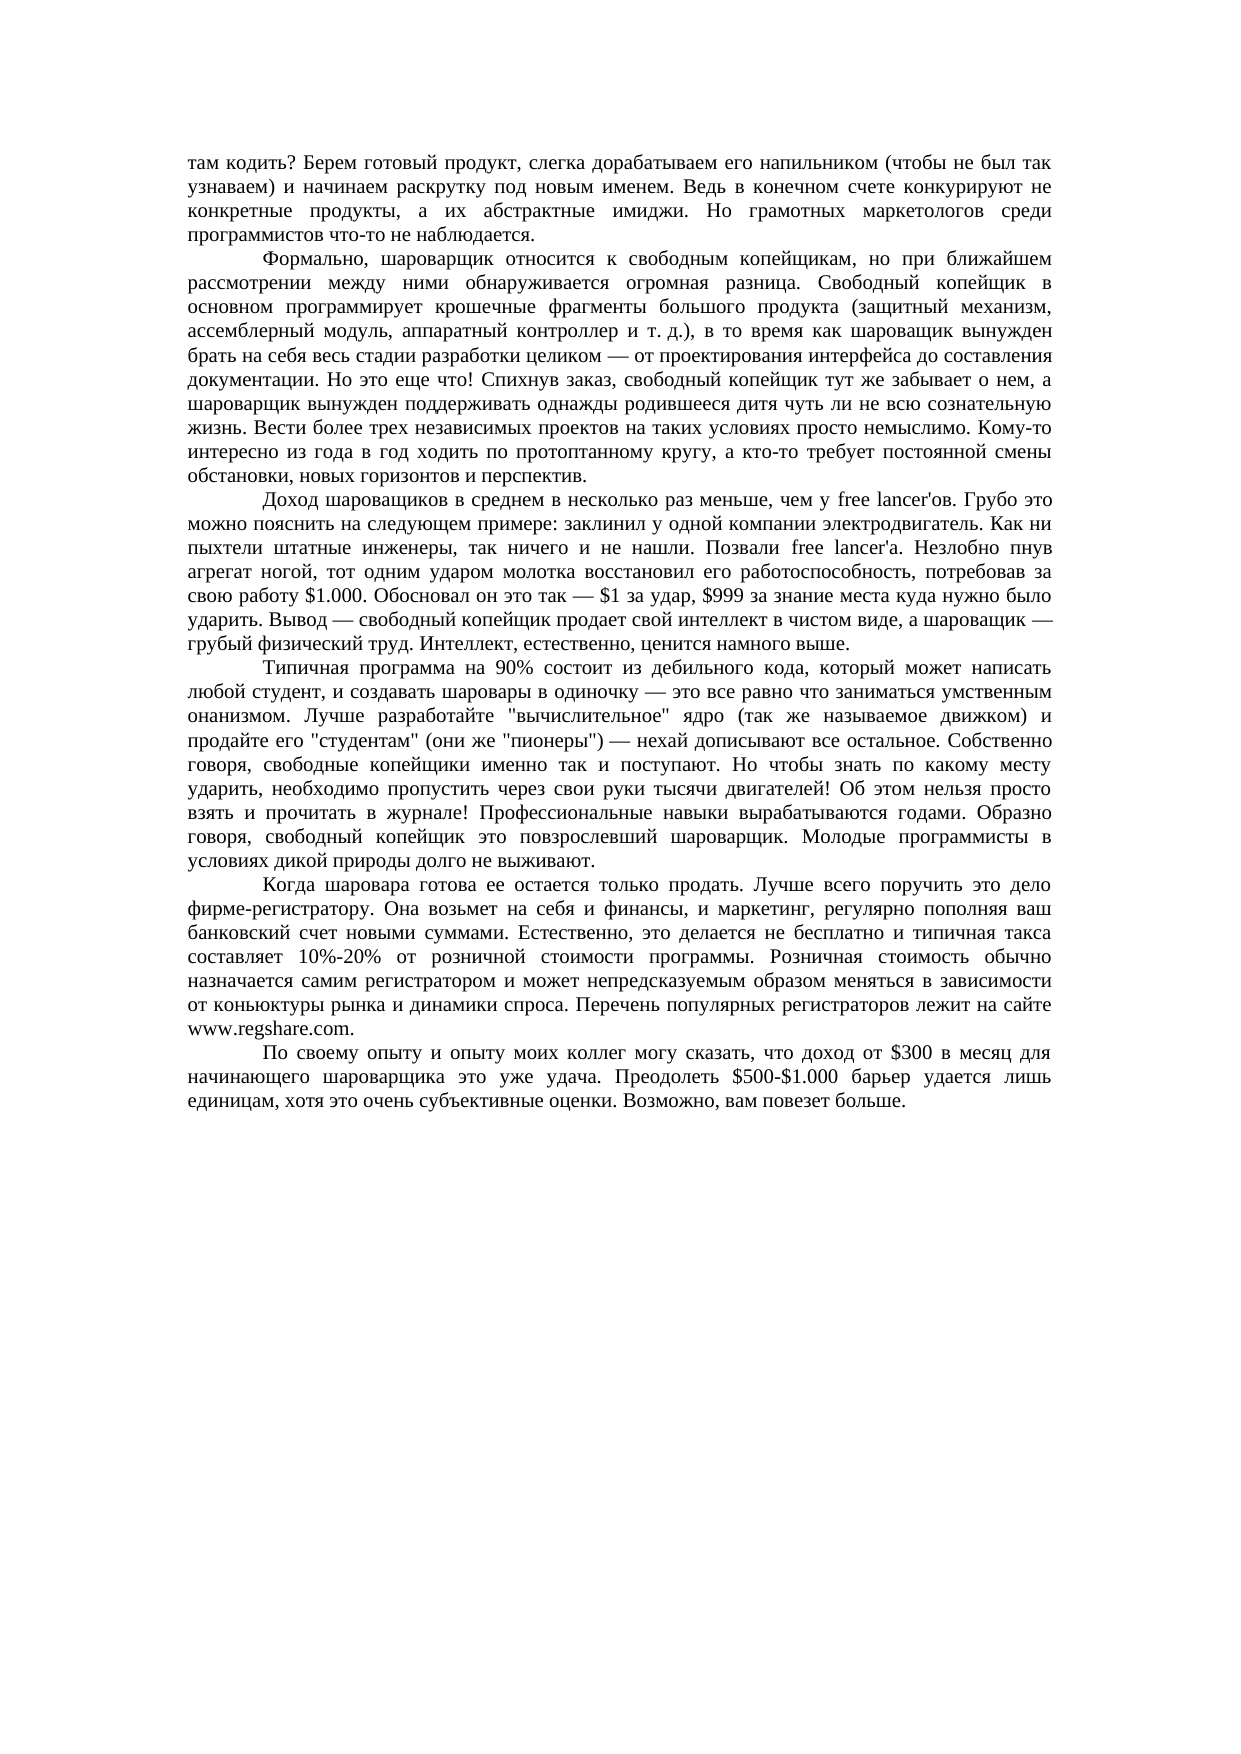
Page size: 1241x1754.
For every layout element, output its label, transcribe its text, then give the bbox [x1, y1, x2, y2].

text Типичная программа на 90% состоит из дебильного кода, который может написать любой студент, и создавать шаровары в одиночку — это все равно что заниматься умственным онанизмом. Лучше разработайте "вычислительное" ядро (так же называемое движком) и продайте его "студентам" (они же "пионеры") — нехай дописывают все остальное. Собственно говоря, свободные копейщики именно так и поступают. Но чтобы знать по какому месту ударить, необходимо пропустить через свои руки тысячи двигателей! Об этом нельзя просто взять и прочитать в журнале! Профессиональные навыки вырабатываются годами. Образно говоря, свободный копейщик это повзрослевший шароварщик. Молодые программисты в условиях дикой природы долго не выживают. [187, 655, 1053, 872]
text Когда шаровара готова ее остается только продать. Лучше всего поручить это дело фирме-регистратору. Она возьмет на себя и финансы, и маркетинг, регулярно пополняя ваш банковский счет новыми суммами. Естественно, это делается не бесплатно и типичная такса составляет 10%-20% от розничной стоимости программы. Розничная стоимость обычно назначается самим регистратором и может непредсказуемым образом меняться в зависимости от коньюктуры рынка и динамики спроса. Перечень популярных регистраторов лежит на сайте www.regshare.com. [187, 872, 1053, 1040]
text там кодить? Берем готовый продукт, слегка дорабатываем его напильником (чтобы не был так узнаваем) и начинаем раскрутку под новым именем. Ведь в конечном счете конкурируют не конкретные продукты, а их абстрактные имиджи. Но грамотных маркетологов среди программистов что-то не наблюдается. [187, 150, 1053, 246]
text Доход шароващиков в среднем в несколько раз меньше, чем у free lancer'ов. Грубо это можно пояснить на следующем примере: заклинил у одной компании электродвигатель. Как ни пыхтели штатные инженеры, так ничего и не нашли. Позвали free lancer'а. Незлобно пнув агрегат ногой, тот одним ударом молотка восстановил его работоспособность, потребовав за свою работу $1.000. Обосновал он это так — $1 за удар, $999 за знание места куда нужно было ударить. Вывод — свободный копейщик продает свой интеллект в чистом виде, а шароващик — грубый физический труд. Интеллект, естественно, ценится намного выше. [187, 487, 1053, 655]
text По своему опыту и опыту моих коллег могу сказать, что доход от $300 в месяц для начинающего шароварщика это уже удача. Преодолеть $500-$1.000 барьер удается лишь единицам, хотя это очень субъективные оценки. Возможно, вам повезет больше. [187, 1040, 1053, 1112]
text Формально, шароварщик относится к свободным копейщикам, но при ближайшем рассмотрении между ними обнаруживается огромная разница. Свободный копейщик в основном программирует крошечные фрагменты большого продукта (защитный механизм, ассемблерный модуль, аппаратный контроллер и т. д.), в то время как шароващик вынужден брать на себя весь стадии разработки целиком — от проектирования интерфейса до составления документации. Но это еще что! Спихнув заказ, свободный копейщик тут же забывает о нем, а шароварщик вынужден поддерживать однажды родившееся дитя чуть ли не всю сознательную жизнь. Вести более трех независимых проектов на таких условиях просто немыслимо. Кому-то интересно из года в год ходить по протоптанному кругу, а кто-то требует постоянной смены обстановки, новых горизонтов и перспектив. [187, 246, 1053, 487]
